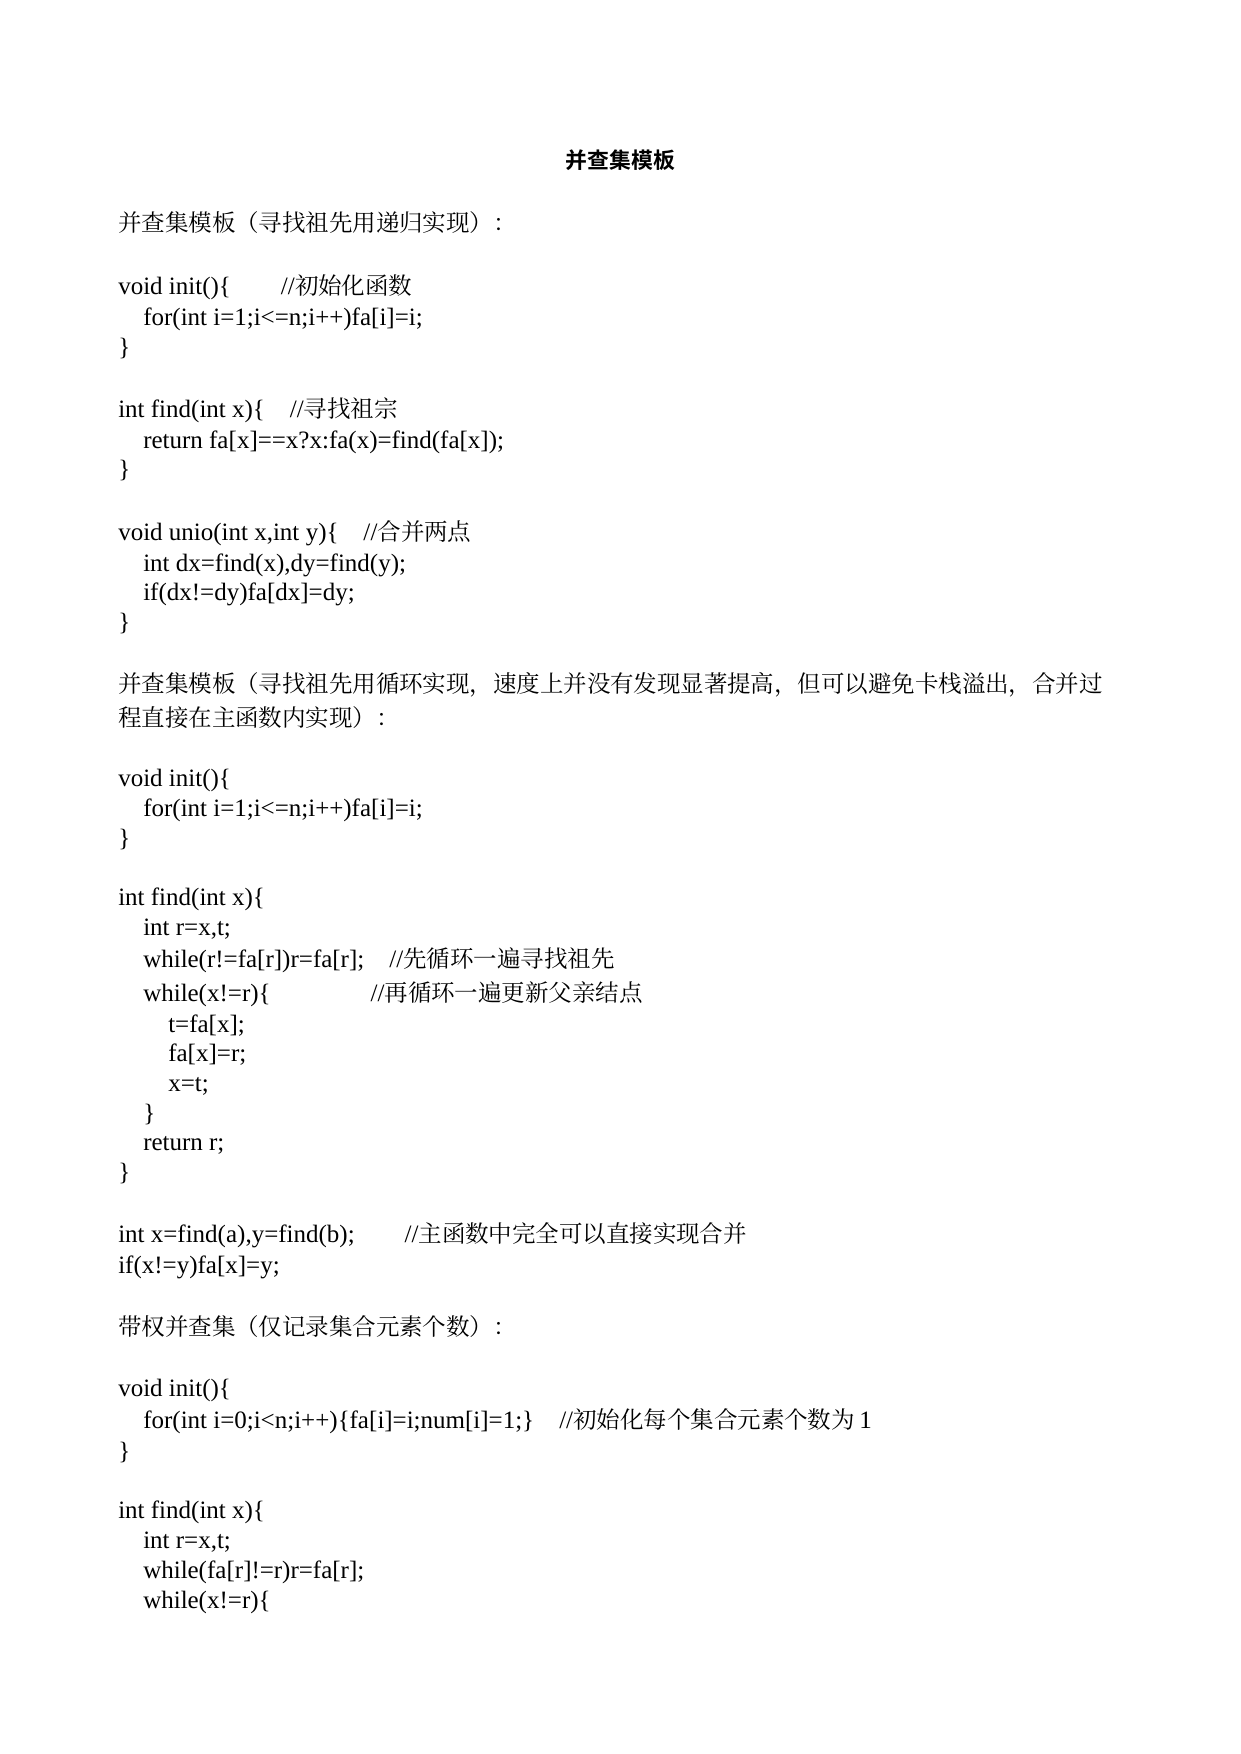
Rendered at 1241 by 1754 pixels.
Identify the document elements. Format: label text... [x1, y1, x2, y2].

text return r; [118, 1127, 1122, 1156]
text for(int i=1;i<=n;i++)fa[i]=i; [118, 301, 1122, 331]
text void init(){ [118, 762, 1122, 792]
text int r=x,t; [118, 911, 1122, 941]
text void unio(int x,int y){ //合并两点 [118, 513, 1122, 547]
text } [118, 606, 1122, 636]
text } [118, 822, 1122, 851]
text int r=x,t; [118, 1524, 1122, 1554]
text int x=find(a),y=find(b); //主函数中完全可以直接实现合并 [118, 1216, 1122, 1249]
text void init(){ //初始化函数 [118, 268, 1122, 301]
text for(int i=1;i<=n;i++)fa[i]=i; [118, 792, 1122, 822]
text if(x!=y)fa[x]=y; [118, 1249, 1122, 1279]
text } [118, 1156, 1122, 1186]
text 并查集模板（寻找祖先用递归实现）： [118, 204, 1122, 238]
text t=fa[x]; [118, 1008, 1122, 1037]
text while(r!=fa[r])r=fa[r]; //先循环一遍寻找祖先 [118, 941, 1122, 974]
text int find(int x){ //寻找祖宗 [118, 390, 1122, 424]
text while(x!=r){ [118, 1584, 1122, 1613]
text x=t; [118, 1067, 1122, 1097]
text if(dx!=dy)fa[dx]=dy; [118, 576, 1122, 606]
text for(int i=0;i<n;i++){fa[i]=i;num[i]=1;} //初始化每个集合元素个数为1 [118, 1402, 1122, 1435]
text int find(int x){ [118, 1495, 1122, 1524]
text } [118, 1097, 1122, 1127]
text void init(){ [118, 1372, 1122, 1402]
text } [118, 331, 1122, 361]
text while(fa[r]!=r)r=fa[r]; [118, 1554, 1122, 1584]
text 并查集模板（寻找祖先用循环实现，速度上并没有发现显著提高，但可以避免卡栈溢出，合并过程直接在主函数内实现）： [118, 665, 1122, 733]
text int find(int x){ [118, 881, 1122, 911]
text } [118, 454, 1122, 483]
text } [118, 1435, 1122, 1465]
text 带权并查集（仅记录集合元素个数）： [118, 1309, 1122, 1342]
text while(x!=r){ //再循环一遍更新父亲结点 [118, 974, 1122, 1008]
text fa[x]=r; [118, 1037, 1122, 1067]
text int dx=find(x),dy=find(y); [118, 547, 1122, 576]
text return fa[x]==x?x:fa(x)=find(fa[x]); [118, 424, 1122, 454]
